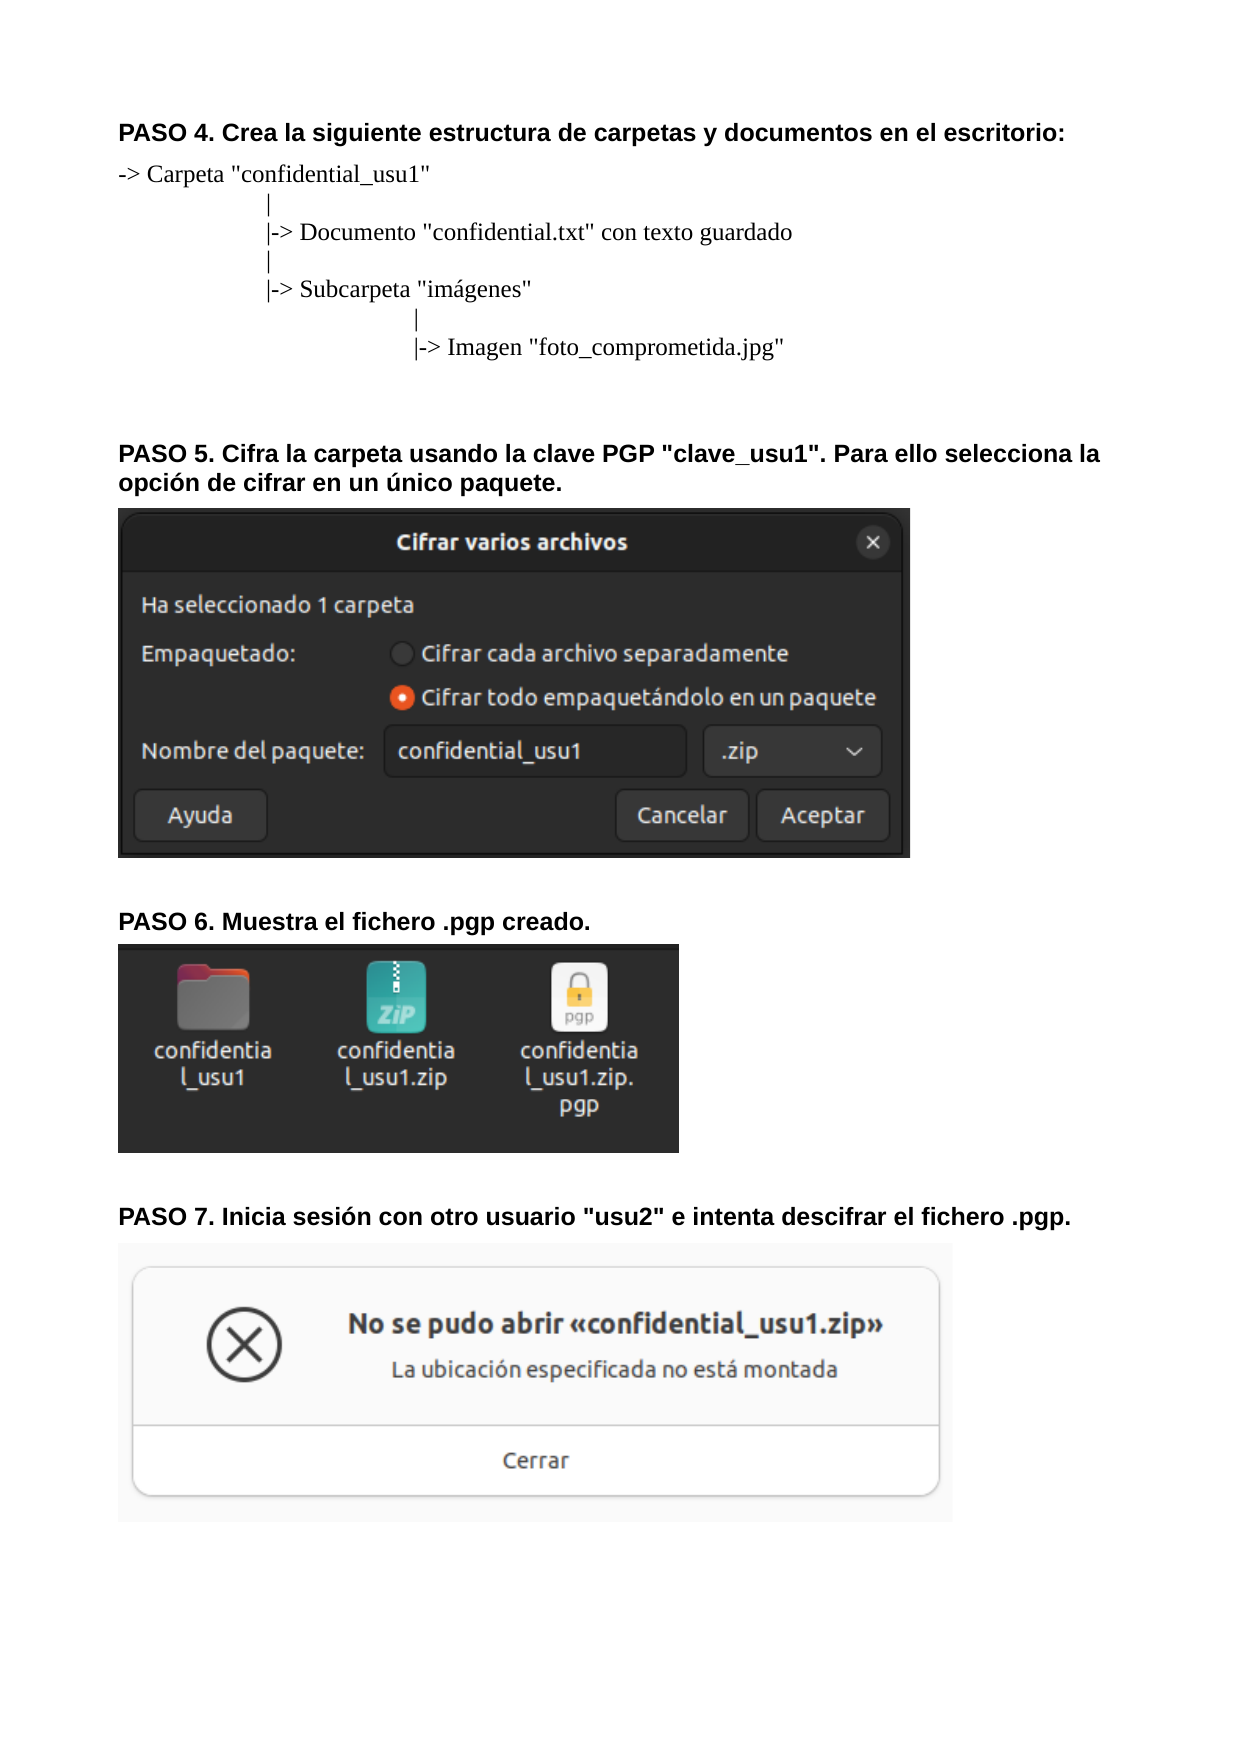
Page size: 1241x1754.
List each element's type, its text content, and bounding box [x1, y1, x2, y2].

text | [118, 303, 1122, 332]
text |-> Documento "confidential.txt" con texto guardado [118, 217, 1122, 246]
subtitle PASO 6. Muestra el fichero .pgp creado. [118, 907, 1122, 936]
picture [118, 944, 679, 1153]
text | [118, 188, 1122, 217]
subtitle PASO 5. Cifra la carpeta usando la clave PGP "clave_usu1". Para ello selecciona la opción de cifrar en un único paquete. [118, 439, 1122, 496]
picture [118, 508, 911, 858]
subtitle PASO 7. Inicia sesión con otro usuario "usu2" e intenta descifrar el fichero .pgp. [118, 1202, 1122, 1231]
text -> Carpeta "confidential_usu1" [118, 159, 1122, 188]
text |-> Imagen "foto_comprometida.jpg" [118, 332, 1122, 361]
text | [118, 246, 1122, 274]
text |-> Subcarpeta "imágenes" [118, 274, 1122, 303]
picture [118, 1243, 953, 1522]
subtitle PASO 4. Crea la siguiente estructura de carpetas y documentos en el escritorio: [118, 118, 1122, 147]
